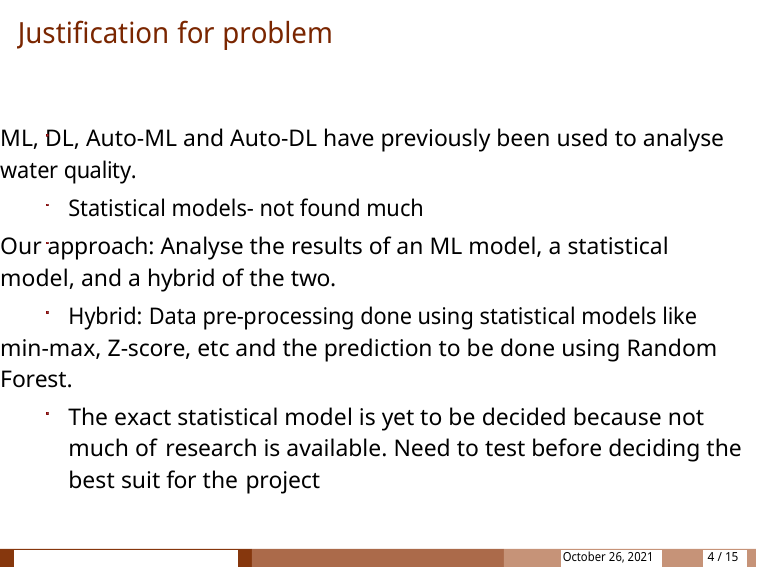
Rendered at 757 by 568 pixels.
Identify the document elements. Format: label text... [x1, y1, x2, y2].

text Our approach: Analyse the results of an ML model, a statistical model, and a hybrid of the two. [0, 230, 738, 293]
text The exact statistical model is yet to be decided because not much of research is available. Need to test before deciding the best suit for the project [68, 401, 756, 495]
text Hybrid: Data pre-processing done using statistical models like [68, 300, 756, 331]
text Statistical models- not found much [68, 192, 756, 223]
text ML, DL, Auto-ML and Auto-DL have previously been used to analyse water quality. [0, 122, 738, 186]
text min-max, Z-score, etc and the prediction to be done using Random Forest. [0, 331, 727, 394]
